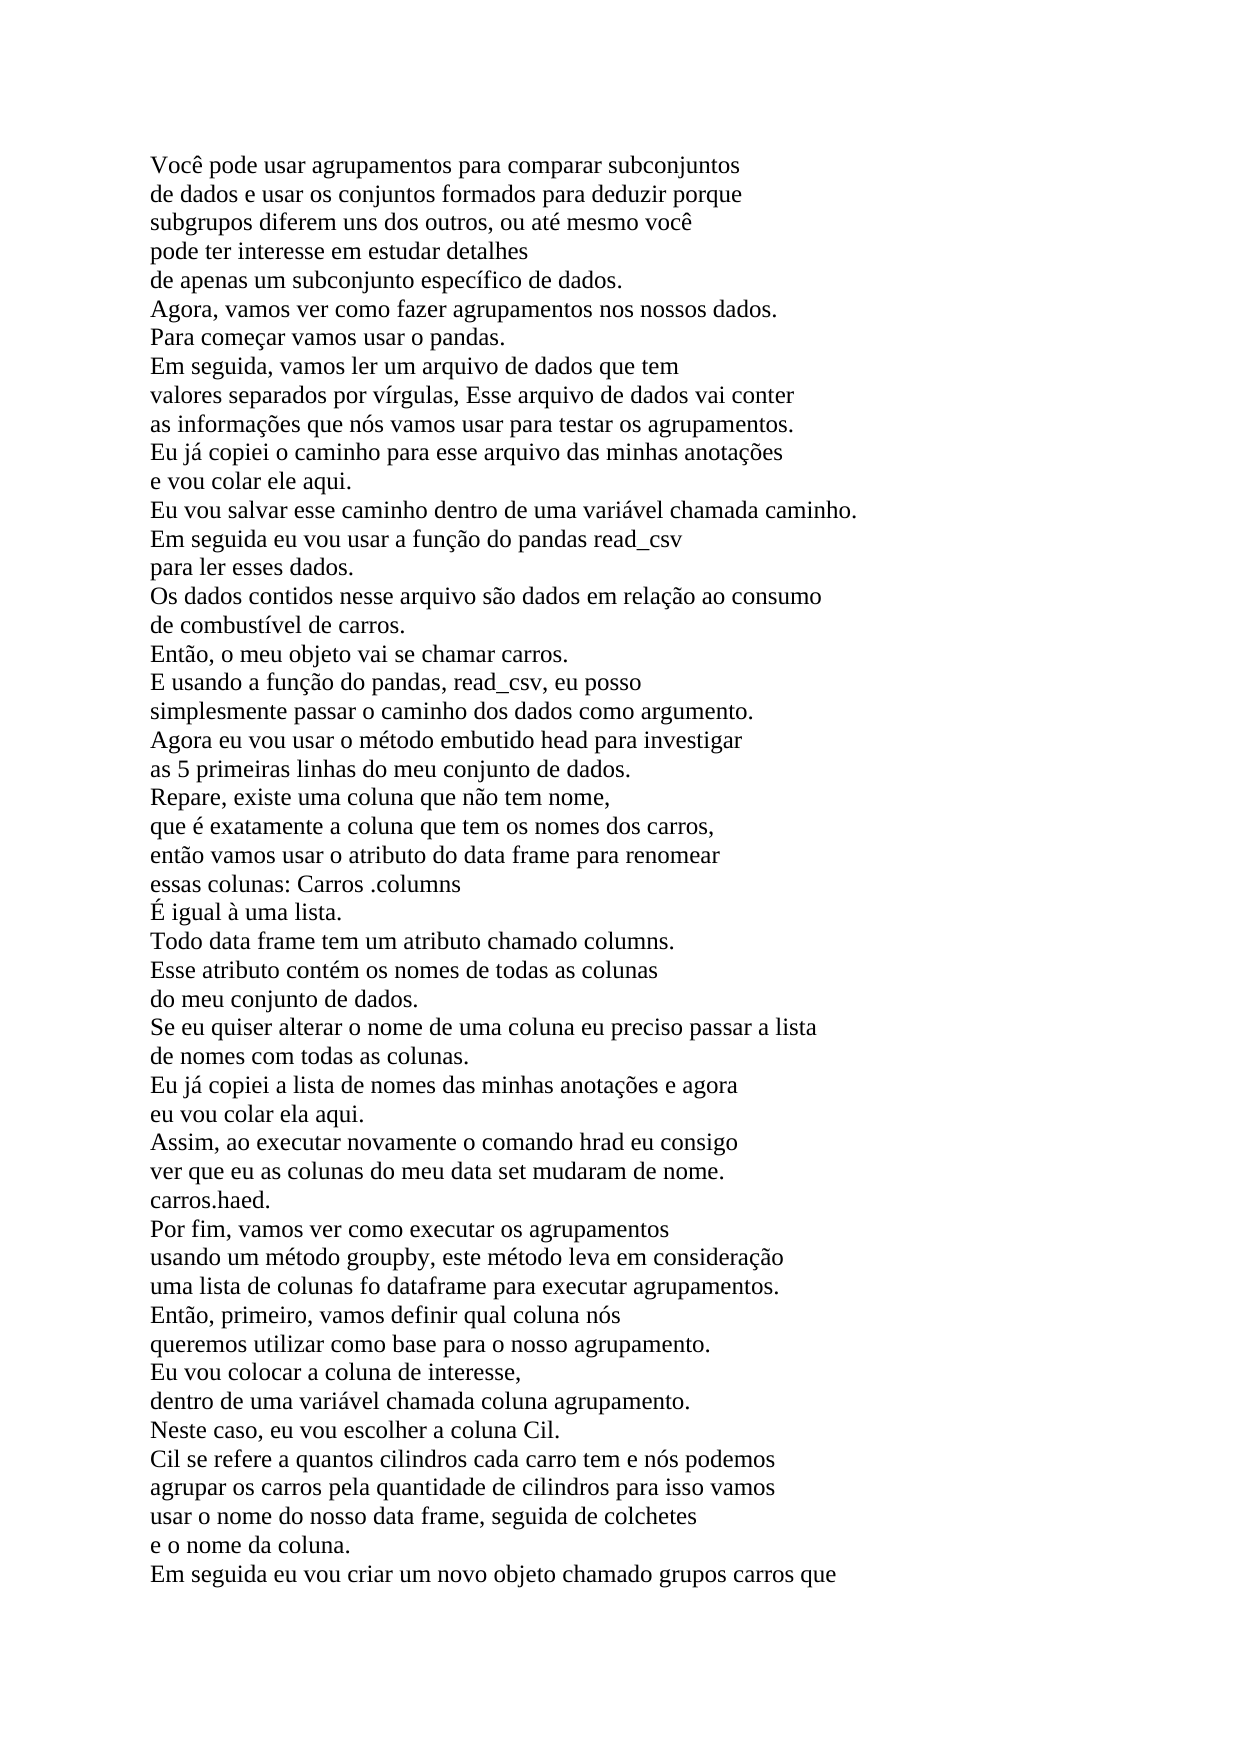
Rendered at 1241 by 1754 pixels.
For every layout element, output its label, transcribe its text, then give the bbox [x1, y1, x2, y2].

text Em seguida eu vou criar um novo objeto chamado grupos carros que [150, 1559, 1090, 1587]
text usando um método groupby, este método leva em consideração [150, 1242, 1090, 1271]
text Eu já copiei o caminho para esse arquivo das minhas anotações [150, 437, 1090, 466]
text É igual à uma lista. [150, 897, 1090, 926]
text Eu já copiei a lista de nomes das minhas anotações e agora [150, 1070, 1090, 1099]
text Você pode usar agrupamentos para comparar subconjuntos [150, 150, 1090, 179]
text carros.haed. [150, 1185, 1090, 1214]
text E usando a função do pandas, read_csv, eu posso [150, 667, 1090, 696]
text valores separados por vírgulas, Esse arquivo de dados vai conter [150, 380, 1090, 409]
text uma lista de colunas fo dataframe para executar agrupamentos. [150, 1271, 1090, 1300]
text Assim, ao executar novamente o comando hrad eu consigo [150, 1127, 1090, 1156]
text e vou colar ele aqui. [150, 466, 1090, 495]
text que é exatamente a coluna que tem os nomes dos carros, [150, 811, 1090, 840]
text Agora, vamos ver como fazer agrupamentos nos nossos dados. [150, 294, 1090, 322]
text de nomes com todas as colunas. [150, 1041, 1090, 1070]
text dentro de uma variável chamada coluna agrupamento. [150, 1386, 1090, 1415]
text para ler esses dados. [150, 552, 1090, 581]
text eu vou colar ela aqui. [150, 1099, 1090, 1127]
text Por fim, vamos ver como executar os agrupamentos [150, 1214, 1090, 1242]
text de dados e usar os conjuntos formados para deduzir porque [150, 179, 1090, 207]
text então vamos usar o atributo do data frame para renomear [150, 840, 1090, 869]
text Então, primeiro, vamos definir qual coluna nós [150, 1300, 1090, 1329]
text agrupar os carros pela quantidade de cilindros para isso vamos [150, 1472, 1090, 1501]
text Esse atributo contém os nomes de todas as colunas [150, 955, 1090, 984]
text pode ter interesse em estudar detalhes [150, 236, 1090, 265]
text simplesmente passar o caminho dos dados como argumento. [150, 696, 1090, 725]
text Para começar vamos usar o pandas. [150, 322, 1090, 351]
text queremos utilizar como base para o nosso agrupamento. [150, 1329, 1090, 1357]
text Neste caso, eu vou escolher a coluna Cil. [150, 1415, 1090, 1444]
text Todo data frame tem um atributo chamado columns. [150, 926, 1090, 955]
text Eu vou salvar esse caminho dentro de uma variável chamada caminho. [150, 495, 1090, 524]
text de apenas um subconjunto específico de dados. [150, 265, 1090, 294]
text as informações que nós vamos usar para testar os agrupamentos. [150, 409, 1090, 437]
text Agora eu vou usar o método embutido head para investigar [150, 725, 1090, 754]
text ver que eu as colunas do meu data set mudaram de nome. [150, 1156, 1090, 1185]
text e o nome da coluna. [150, 1530, 1090, 1559]
text essas colunas: Carros .columns [150, 869, 1090, 897]
text de combustível de carros. [150, 610, 1090, 639]
text Em seguida eu vou usar a função do pandas read_csv [150, 524, 1090, 552]
text subgrupos diferem uns dos outros, ou até mesmo você [150, 207, 1090, 236]
text as 5 primeiras linhas do meu conjunto de dados. [150, 754, 1090, 782]
text Repare, existe uma coluna que não tem nome, [150, 782, 1090, 811]
text do meu conjunto de dados. [150, 984, 1090, 1012]
text Cil se refere a quantos cilindros cada carro tem e nós podemos [150, 1444, 1090, 1472]
text usar o nome do nosso data frame, seguida de colchetes [150, 1501, 1090, 1530]
text Eu vou colocar a coluna de interesse, [150, 1357, 1090, 1386]
text Em seguida, vamos ler um arquivo de dados que tem [150, 351, 1090, 380]
text Então, o meu objeto vai se chamar carros. [150, 639, 1090, 667]
text Os dados contidos nesse arquivo são dados em relação ao consumo [150, 581, 1090, 610]
text Se eu quiser alterar o nome de uma coluna eu preciso passar a lista [150, 1012, 1090, 1041]
